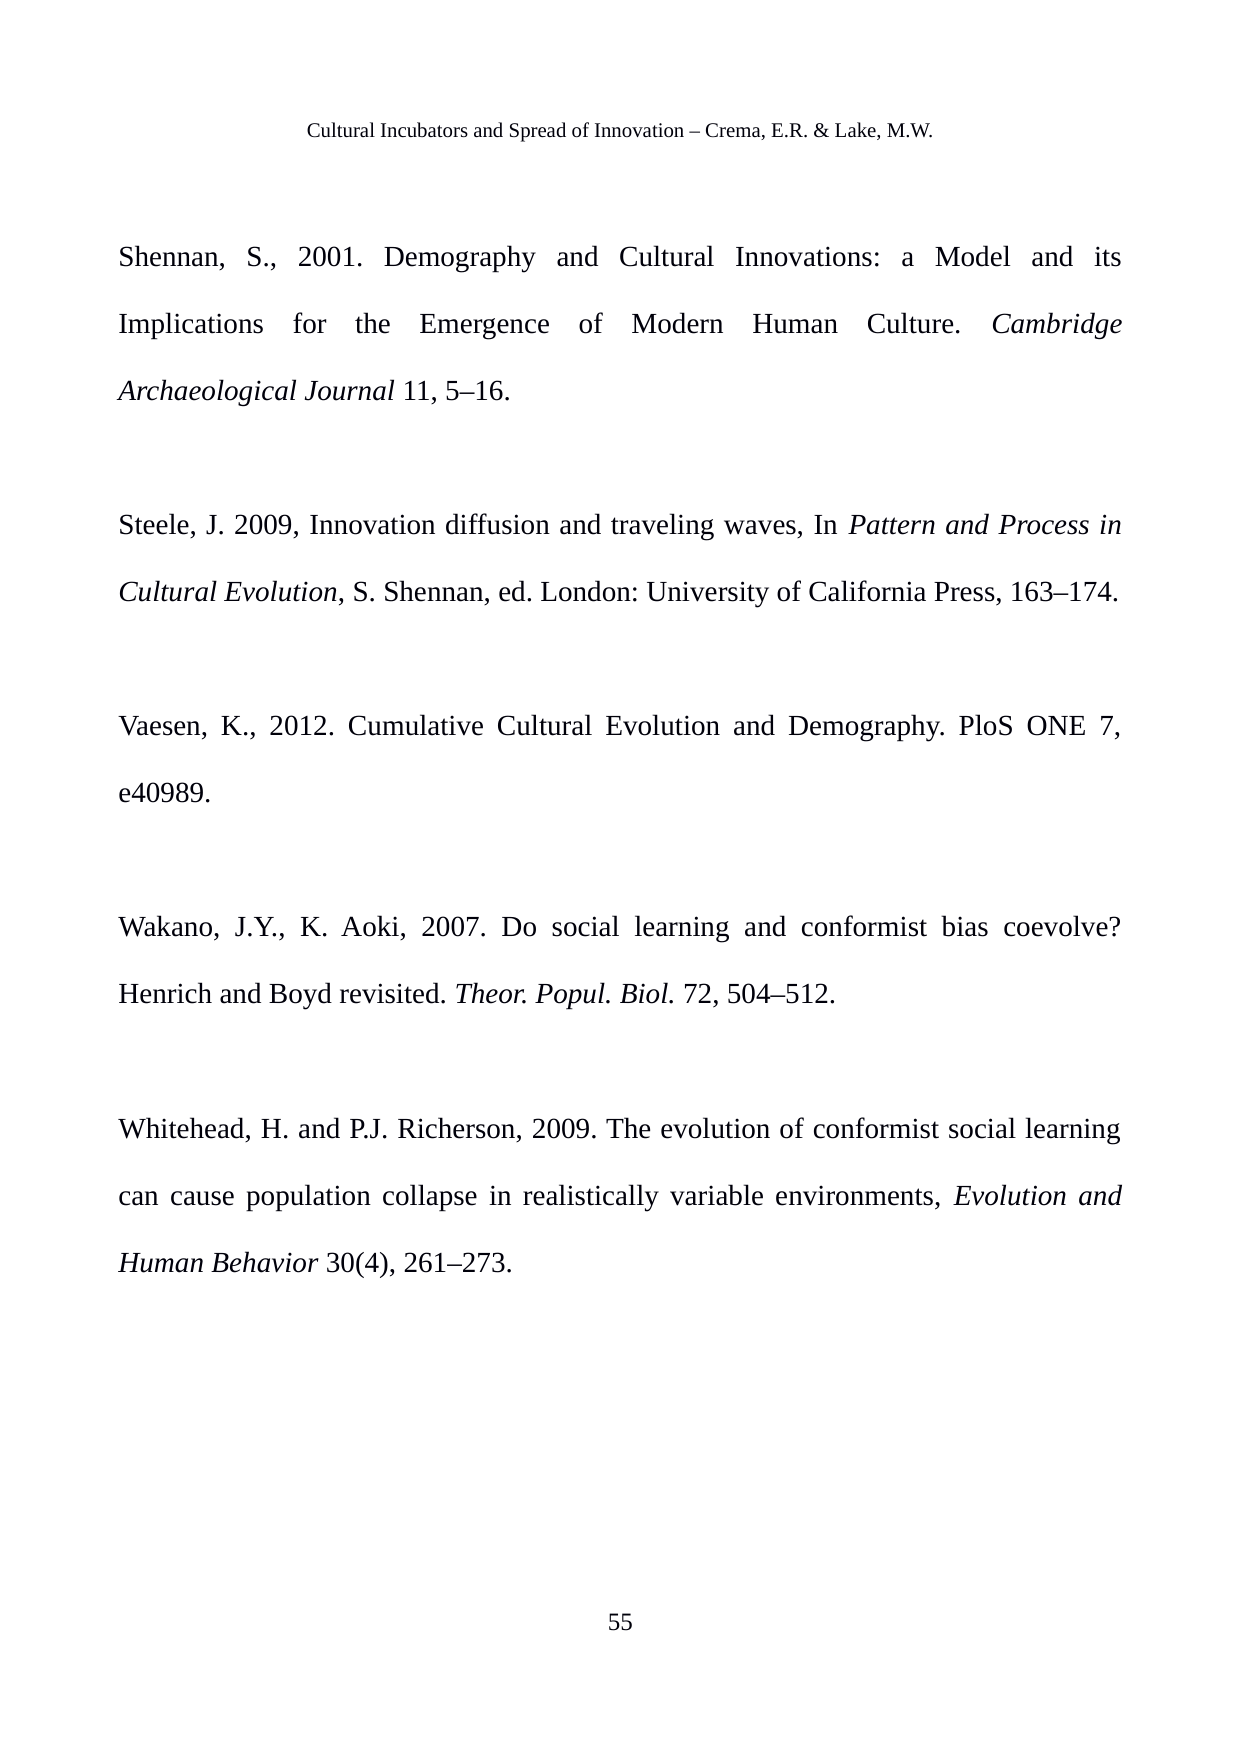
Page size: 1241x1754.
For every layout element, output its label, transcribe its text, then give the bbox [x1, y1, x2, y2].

text Whitehead, H. and P.J. Richerson, 2009. The evolution of conformist social learning can cause population collapse in realistically variable environments, Evolution and Human Behavior 30(4), 261–273. [118, 1111, 1122, 1278]
text Wakano, J.Y., K. Aoki, 2007. Do social learning and conformist bias coevolve? Henrich and Boyd revisited. Theor. Popul. Biol. 72, 504–512. [118, 909, 1122, 1010]
text Vaesen, K., 2012. Cumulative Cultural Evolution and Demography. PloS ONE 7, e40989. [118, 708, 1122, 809]
text Steele, J. 2009, Innovation diffusion and traveling waves, In Pattern and Process in Cultural Evolution, S. Shennan, ed. London: University of California Press, 163–174. [118, 507, 1122, 608]
text Shennan, S., 2001. Demography and Cultural Innovations: a Model and its Implications for the Emergence of Modern Human Culture. Cambridge Archaeological Journal 11, 5–16. [118, 239, 1122, 406]
